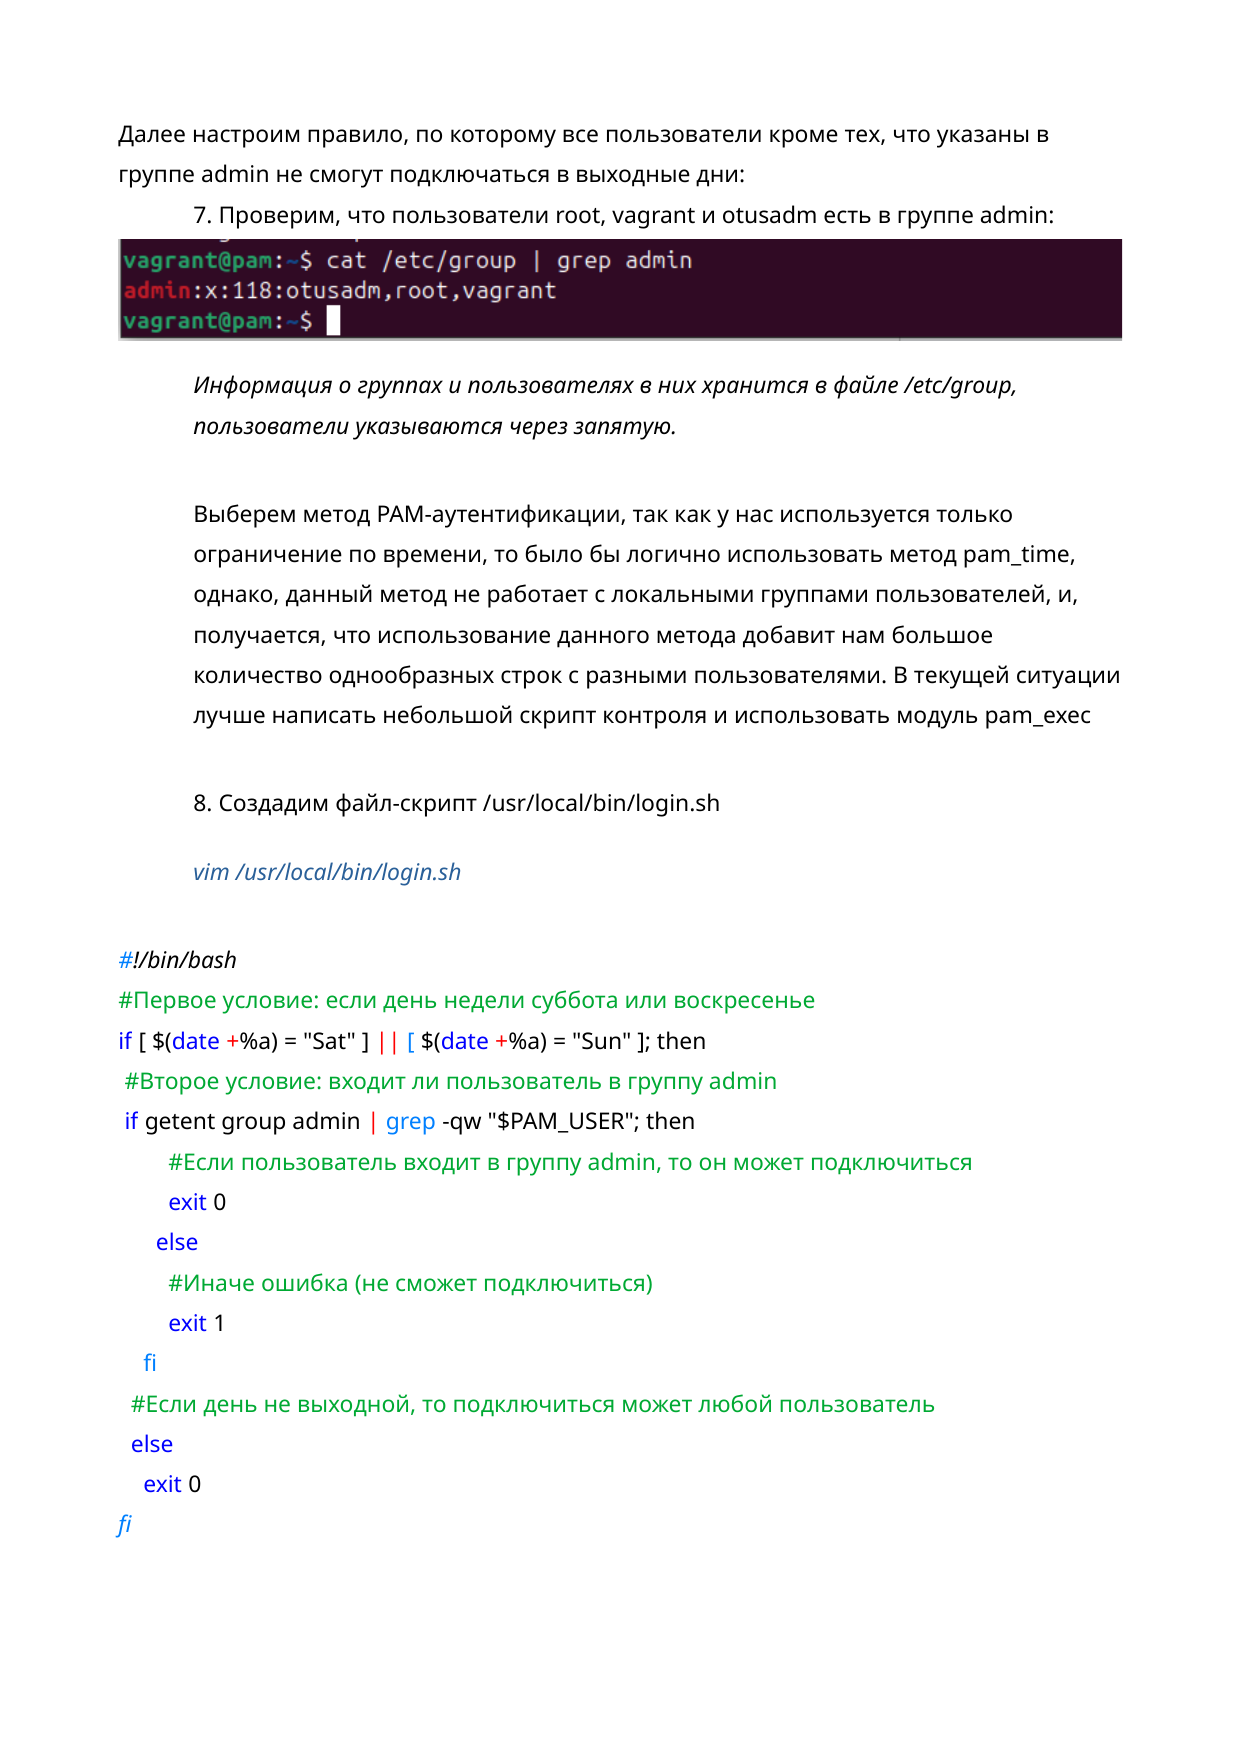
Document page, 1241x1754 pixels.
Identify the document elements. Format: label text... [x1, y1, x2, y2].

text exit 1 [118, 1307, 1122, 1338]
picture [118, 239, 1123, 341]
text vim /usr/local/bin/login.sh [193, 856, 1122, 887]
text 7. Проверим, что пользователи root, vagrant и otusadm есть в группе admin: [193, 199, 1122, 230]
text Далее настроим правило, по которому все пользователи кроме тех, что указаны в группе admin не смогут подключаться в выходные дни: [118, 118, 1122, 190]
text Выберем метод PAM-аутентификации, так как у нас используется только ограничение по времени, то было бы логично использовать метод pam_time, однако, данный метод не работает с локальными группами пользователей, и, получается, что использование данного метода добавит нам большое количество однообразных строк с разными пользователями. В текущей ситуации лучше написать небольшой скрипт контроля и использовать модуль pam_exec [193, 498, 1122, 730]
text #Первое условие: если день недели суббота или воскресенье [118, 984, 1122, 1016]
text exit 0 [118, 1468, 1122, 1499]
text #!/bin/bash [118, 944, 1122, 975]
text #Если день не выходной, то подключиться может любой пользователь [118, 1387, 1122, 1419]
text 8. Создадим файл-скрипт /usr/local/bin/login.sh [193, 787, 1122, 818]
text #Если пользователь входит в группу admin, то он может подключиться [118, 1146, 1122, 1177]
text fi [118, 1347, 1122, 1378]
text #Иначе ошибка (не сможет подключиться) [118, 1267, 1122, 1298]
text exit 0 [118, 1186, 1122, 1217]
text else [118, 1428, 1122, 1459]
text if getent group admin | grep -qw "$PAM_USER"; then [118, 1105, 1122, 1137]
text if [ $(date +%a) = "Sat" ] || [ $(date +%a) = "Sun" ]; then [118, 1025, 1122, 1056]
text #Второе условие: входит ли пользователь в группу admin [118, 1065, 1122, 1096]
text else [118, 1226, 1122, 1257]
text Информация о группах и пользователях в них хранится в файле /etc/group, пользователи указываются через запятую. [193, 369, 1122, 441]
text fi [118, 1508, 1122, 1540]
